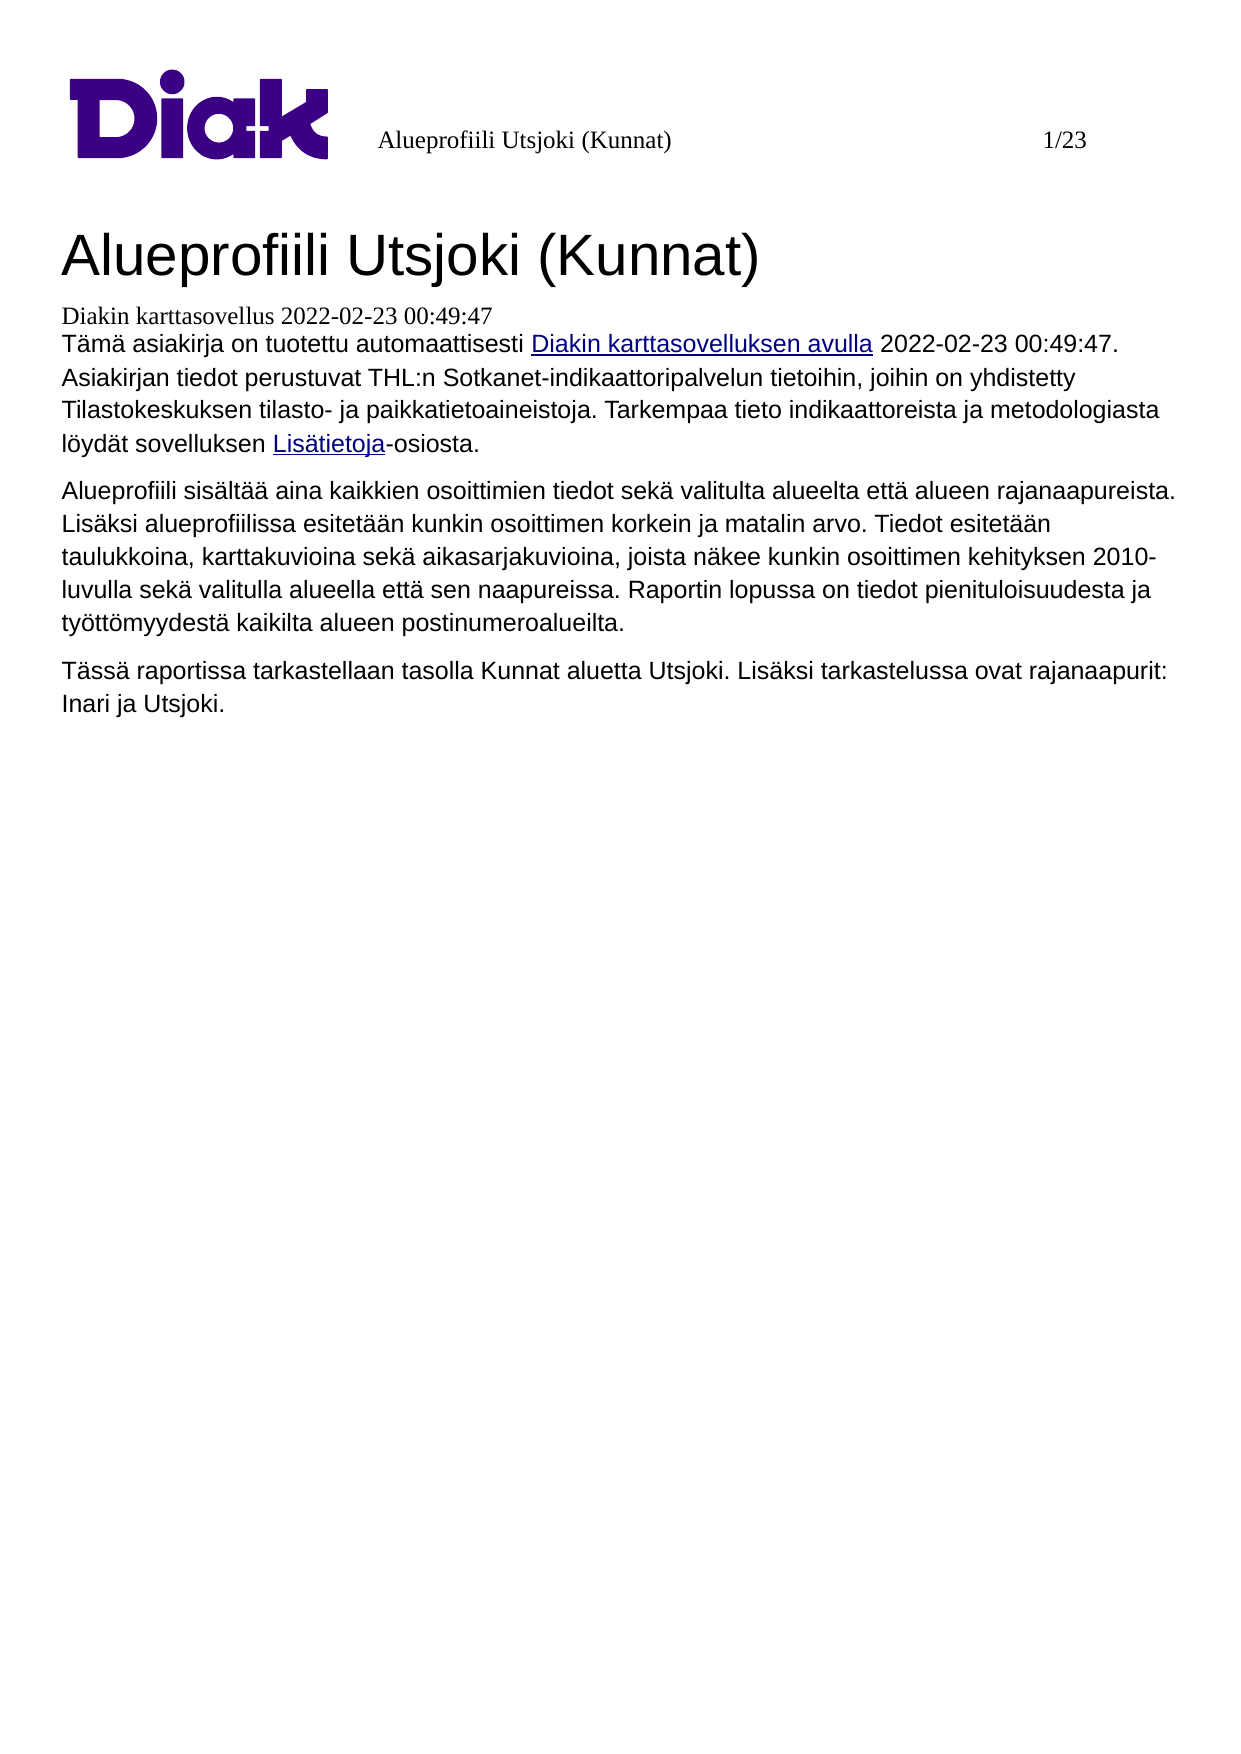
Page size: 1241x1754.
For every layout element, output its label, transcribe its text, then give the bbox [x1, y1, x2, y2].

title Alueprofiili Utsjoki (Kunnat) [61, 221, 1179, 288]
text Diakin karttasovellus 2022-02-23 00:49:47 [61, 301, 1179, 329]
text Tämä asiakirja on tuotettu automaattisesti Diakin karttasovelluksen avulla 2022-02-23 00:49:47. Asiakirjan tiedot perustuvat THL:n Sotkanet-indikaattoripalvelun tietoihin, joihin on yhdistetty Tilastokeskuksen tilasto- ja paikkatietoaineistoja. Tarkempaa tieto indikaattoreista ja metodologiasta löydät sovelluksen Lisätietoja-osiosta. [61, 329, 1179, 457]
text Alueprofiili sisältää aina kaikkien osoittimien tiedot sekä valitulta alueelta että alueen rajanaapureista. Lisäksi alueprofiilissa esitetään kunkin osoittimen korkein ja matalin arvo. Tiedot esitetään taulukkoina, karttakuvioina sekä aikasarjakuvioina, joista näkee kunkin osoittimen kehityksen 2010-luvulla sekä valitulla alueella että sen naapureissa. Raportin lopussa on tiedot pienituloisuudesta ja työttömyydestä kaikilta alueen postinumeroalueilta. [61, 476, 1179, 637]
text Tässä raportissa tarkastellaan tasolla Kunnat aluetta Utsjoki. Lisäksi tarkastelussa ovat rajanaapurit: Inari ja Utsjoki. [61, 656, 1179, 718]
